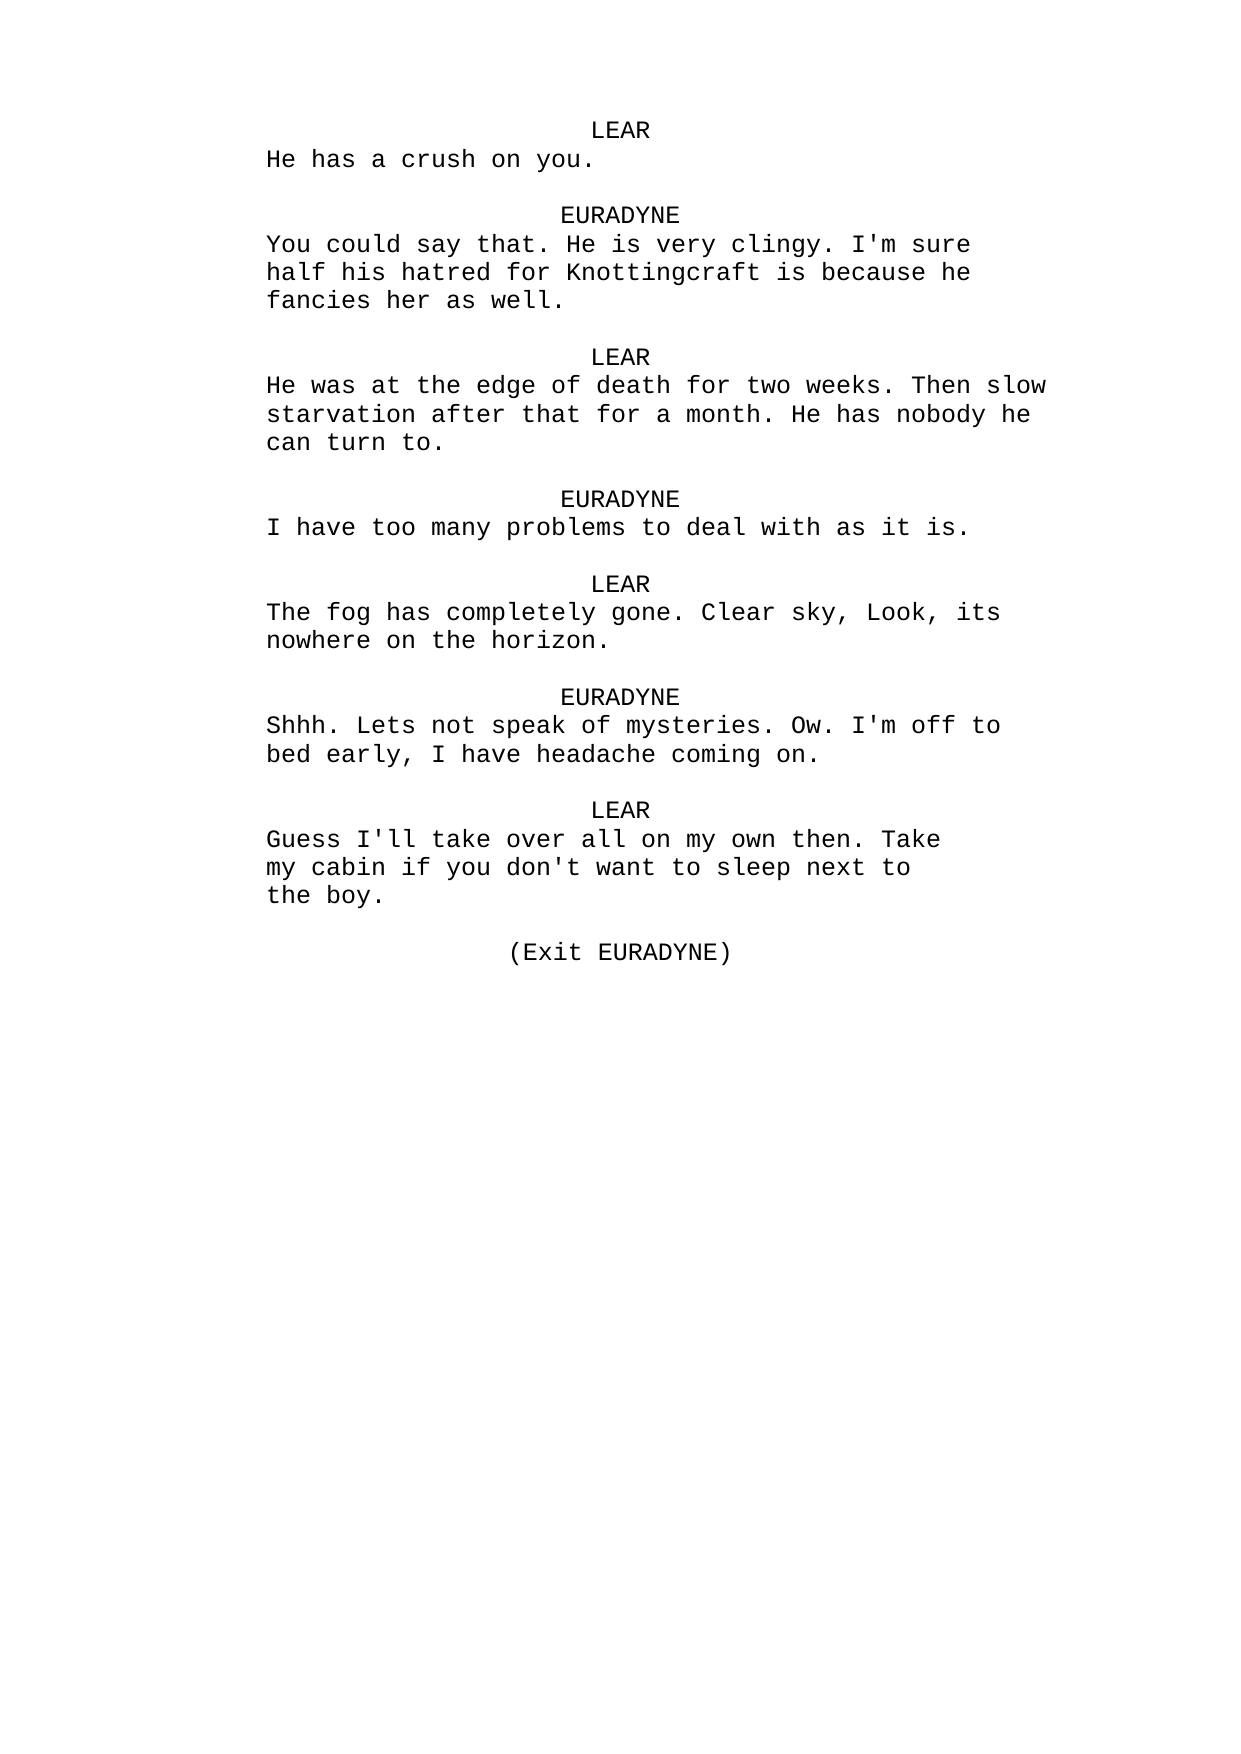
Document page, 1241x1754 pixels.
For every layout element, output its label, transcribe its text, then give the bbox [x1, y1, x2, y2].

text EURADYNE [118, 685, 1122, 713]
text (Exit EURADYNE) [118, 940, 1122, 968]
text fancies her as well. [118, 288, 1122, 316]
text He has a crush on you. [118, 146, 1122, 175]
text nowhere on the horizon. [118, 628, 1122, 656]
text He was at the edge of death for two weeks. Then slow starvation after that for a month. He has nobody he [118, 373, 1122, 430]
text Guess I'll take over all on my own then. Take [118, 826, 1122, 855]
text LEAR [118, 571, 1122, 600]
text my cabin if you don't want to sleep next to [118, 855, 1122, 883]
text EURADYNE [118, 486, 1122, 515]
text Shhh. Lets not speak of mysteries. Ow. I'm off to [118, 713, 1122, 741]
text can turn to. [118, 430, 1122, 458]
text EURADYNE [118, 203, 1122, 231]
text bed early, I have headache coming on. [118, 741, 1122, 770]
text You could say that. He is very clingy. I'm sure [118, 231, 1122, 260]
text the boy. [118, 883, 1122, 911]
text LEAR [118, 345, 1122, 373]
text LEAR [118, 798, 1122, 826]
text half his hatred for Knottingcraft is because he [118, 260, 1122, 288]
text I have too many problems to deal with as it is. [118, 515, 1122, 543]
text The fog has completely gone. Clear sky, Look, its [118, 600, 1122, 628]
text LEAR [118, 118, 1122, 146]
